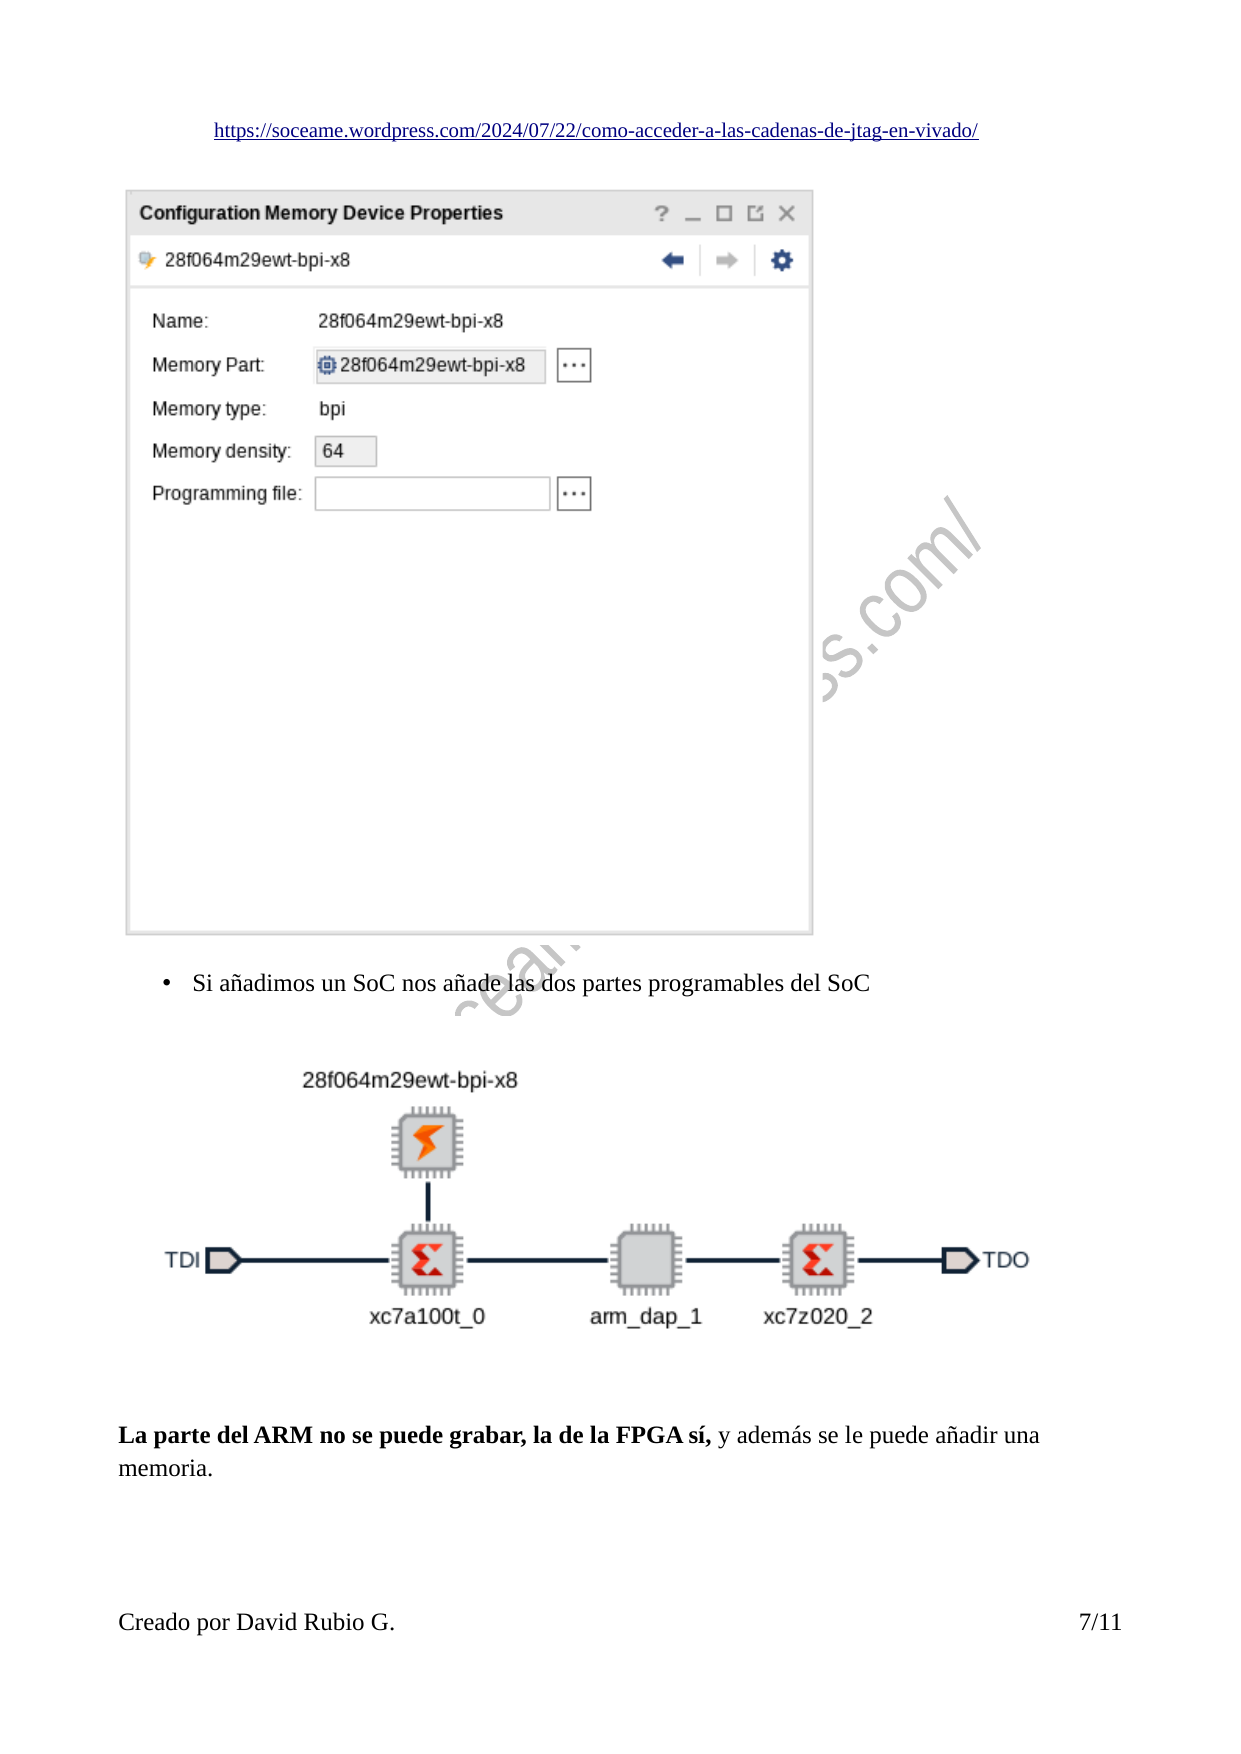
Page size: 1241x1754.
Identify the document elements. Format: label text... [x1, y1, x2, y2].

list Si añadimos un SoC nos añade las dos partes programables del SoC [162, 968, 1122, 997]
picture [118, 1016, 1114, 1396]
text La parte del ARM no se puede grabar, la de la FPGA sí, y además se le puede añadir una memoria. [118, 1420, 1122, 1482]
picture [118, 177, 823, 945]
